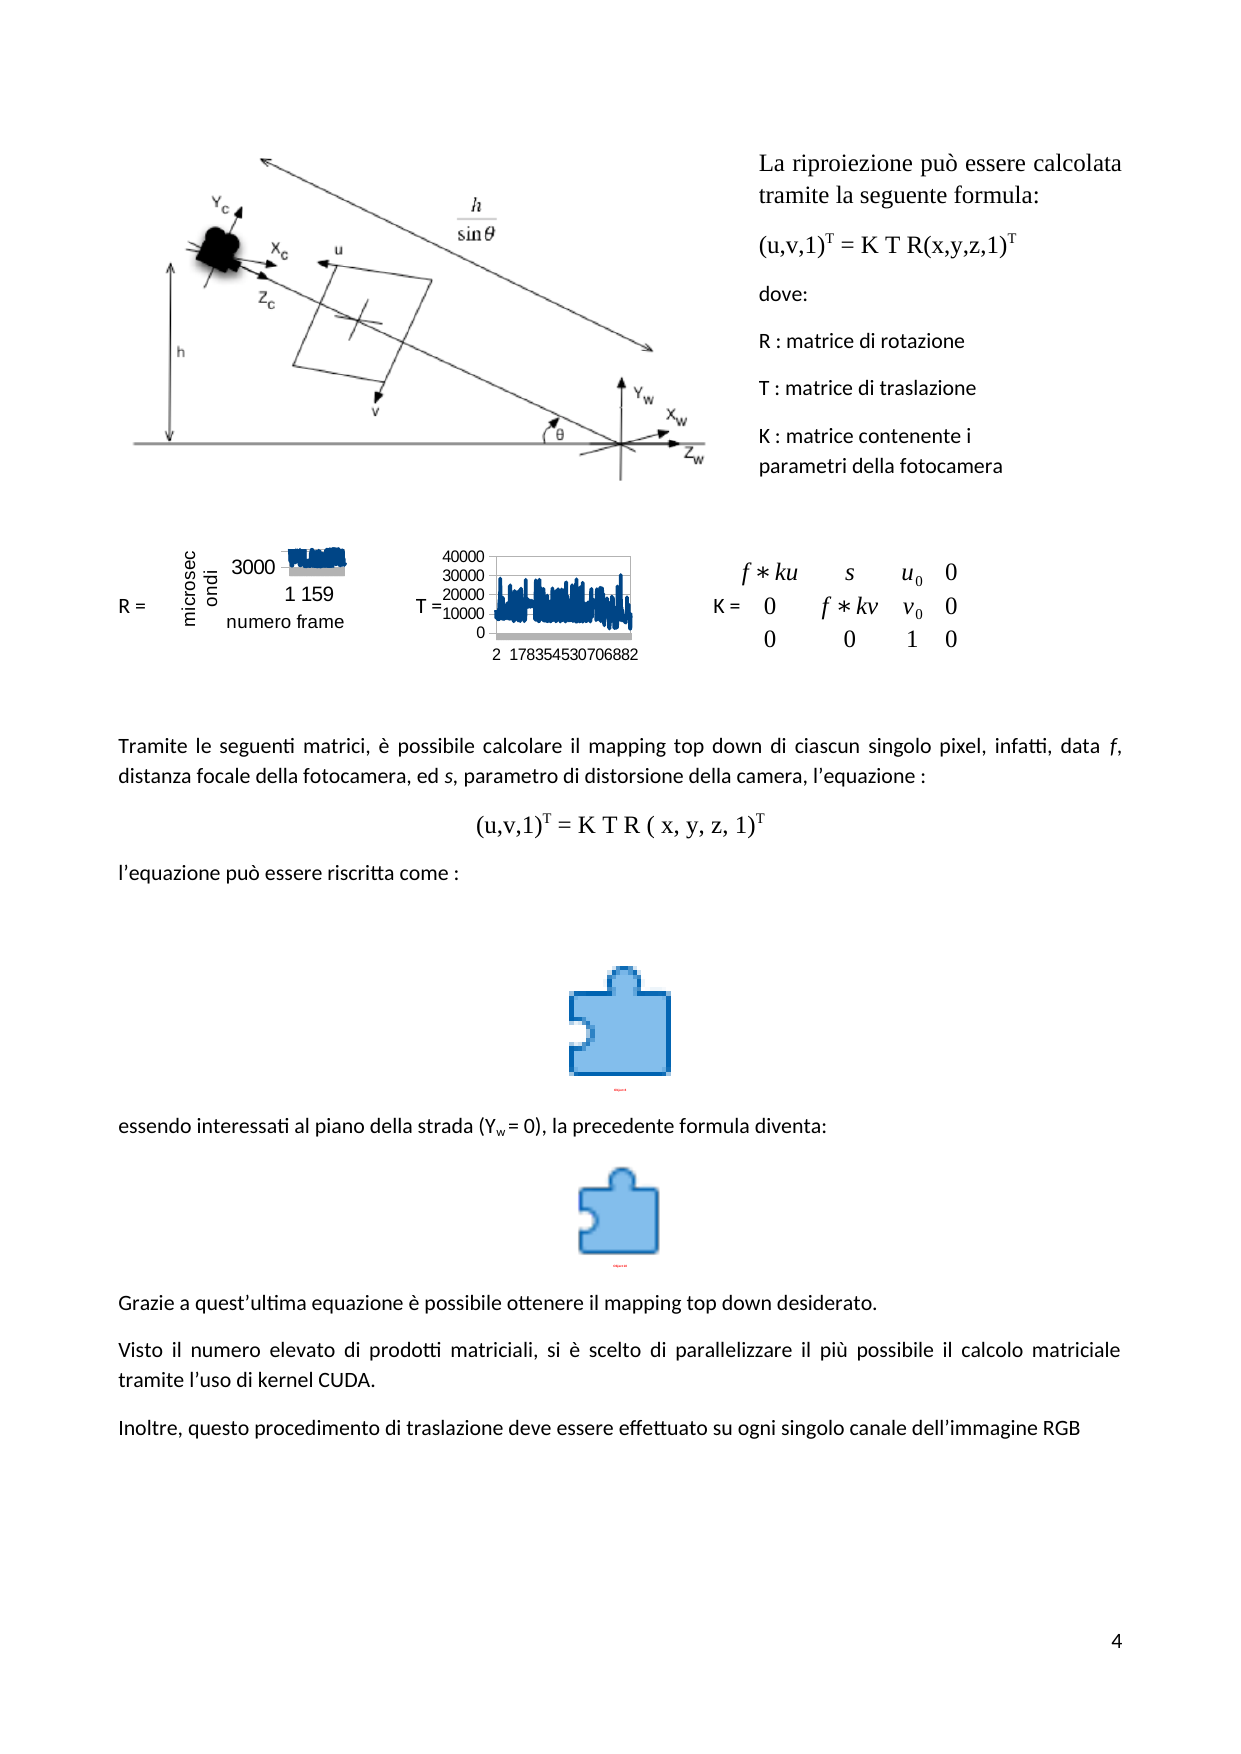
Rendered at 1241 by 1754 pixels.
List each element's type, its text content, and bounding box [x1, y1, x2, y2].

text Visto il numero elevato di prodotti matriciali, si è scelto di parallelizzare il più possibile il calcolo matriciale tramite l’uso di kernel CUDA. [118, 1336, 1122, 1393]
text essendo interessati al piano della strada (Yw = 0), la precedente formula diventa: [118, 1113, 1122, 1139]
text R = T = K = [118, 547, 145, 664]
text (u,v,1)T = K T R ( x, y, z, 1)T [118, 810, 1122, 839]
text (u,v,1)T = K T R(x,y,z,1)T [759, 230, 1122, 259]
text La riproiezione può essere calcolata tramite la seguente formula: [759, 148, 1122, 209]
text l’equazione può essere riscritta come : [118, 859, 1122, 886]
text K : matrice contenente i parametri della fotocamera [759, 422, 1122, 479]
text R : matrice di rotazione [759, 327, 1122, 354]
text Inoltre, questo procedimento di traslazione deve essere effettuato su ogni singolo canale dell’immagine RGB [118, 1414, 1122, 1441]
text T : matrice di traslazione [759, 374, 1122, 401]
picture [118, 147, 759, 489]
text Tramite le seguenti matrici, è possibile calcolare il mapping top down di ciascun singolo pixel, infatti, data f, distanza focale della fotocamera, ed s, parametro di distorsione della camera, l’equazione : [118, 732, 1122, 789]
text dove: [759, 280, 1122, 307]
text R = T = K = [349, 547, 1122, 664]
text Grazie a quest’ultima equazione è possibile ottenere il mapping top down desiderato. [118, 1289, 1122, 1315]
